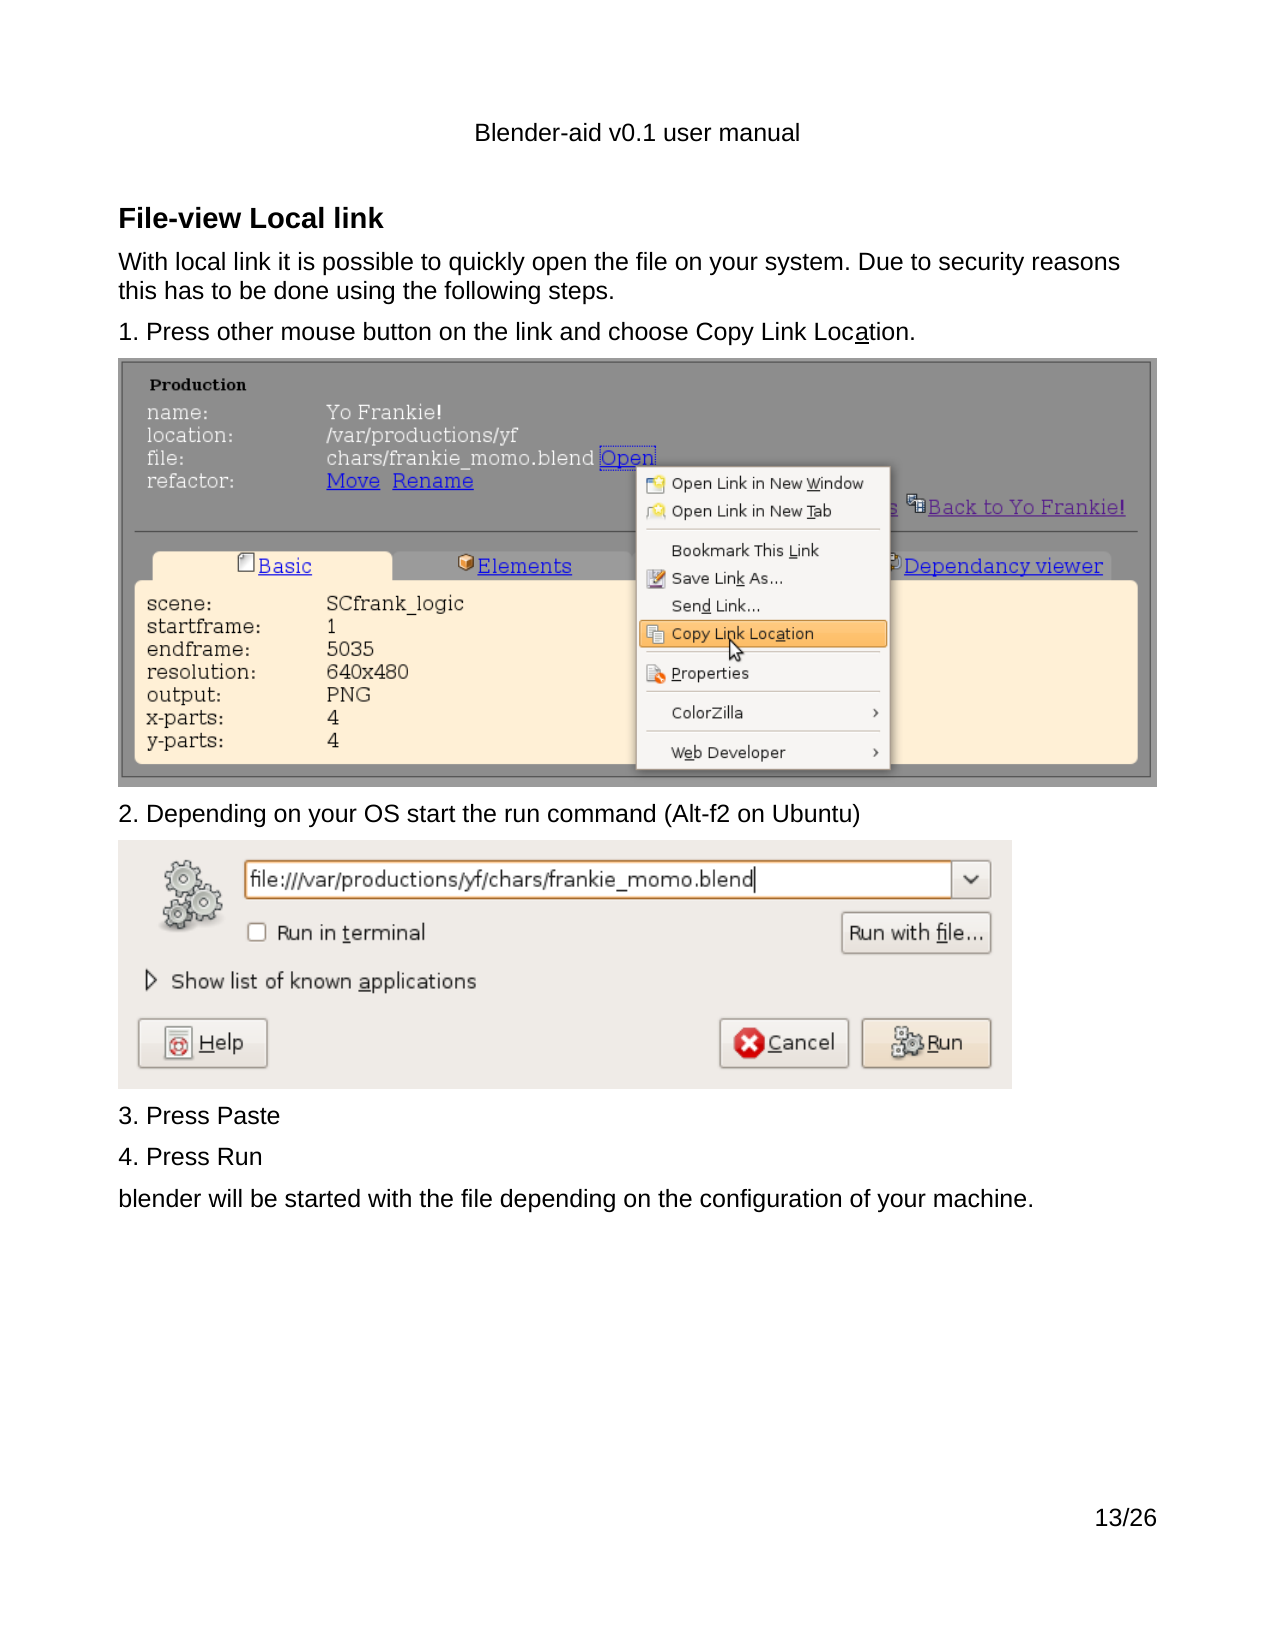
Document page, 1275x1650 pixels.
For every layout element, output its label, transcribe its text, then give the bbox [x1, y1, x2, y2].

text 3. Press Paste [118, 1101, 1157, 1130]
text 4. Press Run [118, 1142, 1157, 1171]
text 1. Press other mouse button on the link and choose Copy Link Location. [118, 317, 1157, 346]
text blender will be started with the file depending on the configuration of your machine. [118, 1183, 1157, 1212]
text 2. Depending on your OS start the run command (Alt-f2 on Ubuntu) [118, 799, 1157, 828]
picture [118, 840, 1012, 1089]
picture [118, 358, 1157, 787]
subtitle File-view Local link [118, 201, 1157, 235]
text With local link it is possible to quickly open the file on your system. Due to security reasons this has to be done using the following steps. [118, 247, 1157, 305]
